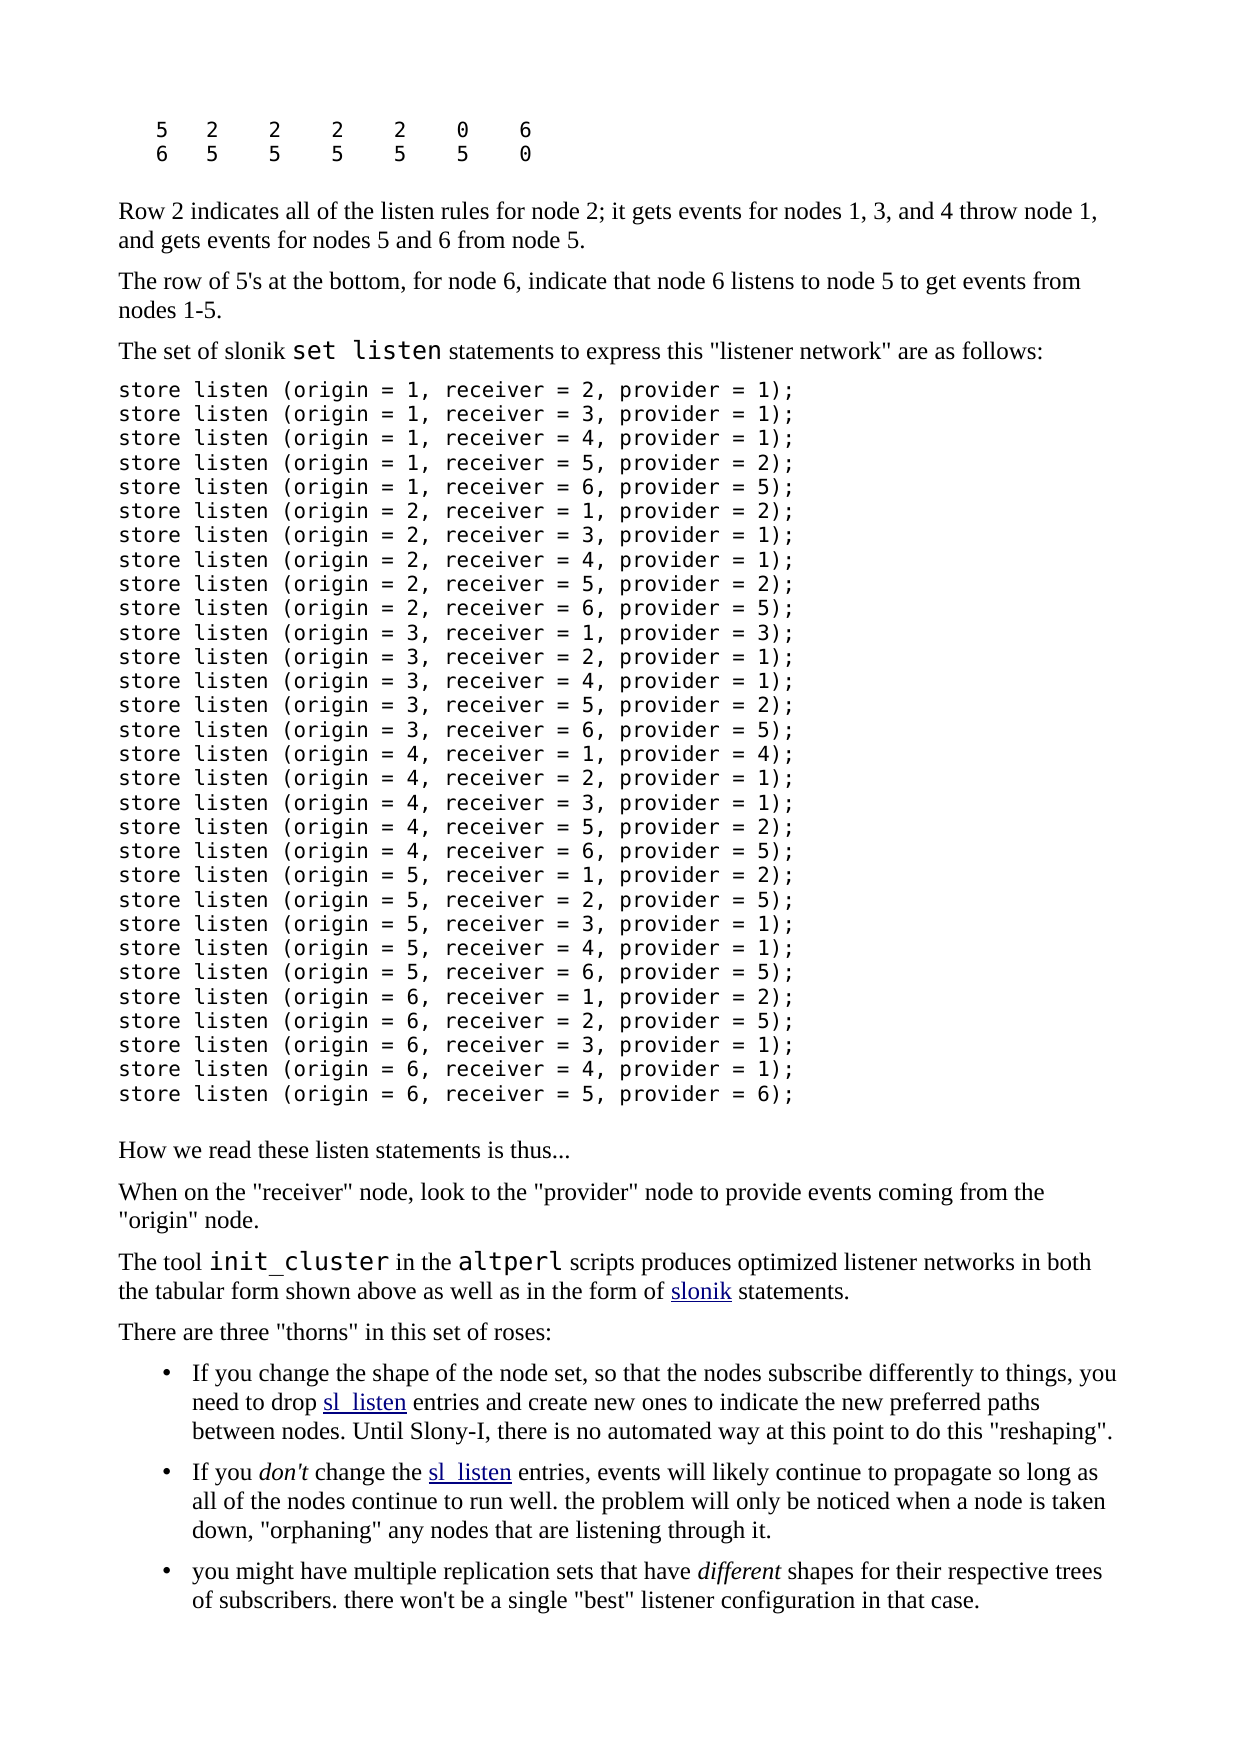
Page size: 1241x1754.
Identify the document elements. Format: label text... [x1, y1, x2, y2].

text store listen (origin = 5, receiver = 6, provider = 5); [118, 960, 1122, 985]
text store listen (origin = 3, receiver = 2, provider = 1); [118, 645, 1122, 669]
list If you don't change the sl_listen entries, events will likely continue to propagate so long as all of the nodes continue to run well. the problem will only be noticed when a node is taken down, "orphaning" any nodes that are listening through it. [162, 1457, 1122, 1543]
text 5 2 2 2 2 0 6 [118, 118, 1122, 142]
text 6 5 5 5 5 5 0 [118, 142, 1122, 167]
text store listen (origin = 4, receiver = 1, provider = 4); [118, 742, 1122, 766]
text store listen (origin = 6, receiver = 3, provider = 1); [118, 1033, 1122, 1057]
text store listen (origin = 5, receiver = 2, provider = 5); [118, 888, 1122, 912]
text store listen (origin = 1, receiver = 2, provider = 1); [118, 378, 1122, 402]
text store listen (origin = 6, receiver = 4, provider = 1); [118, 1057, 1122, 1082]
text store listen (origin = 1, receiver = 4, provider = 1); [118, 426, 1122, 451]
text store listen (origin = 3, receiver = 1, provider = 3); [118, 621, 1122, 645]
list you might have multiple replication sets that have different shapes for their respective trees of subscribers. there won't be a single "best" listener configuration in that case. [162, 1556, 1122, 1613]
text store listen (origin = 4, receiver = 2, provider = 1); [118, 766, 1122, 791]
text store listen (origin = 6, receiver = 2, provider = 5); [118, 1009, 1122, 1033]
text store listen (origin = 5, receiver = 3, provider = 1); [118, 912, 1122, 936]
text store listen (origin = 3, receiver = 4, provider = 1); [118, 669, 1122, 693]
text store listen (origin = 2, receiver = 3, provider = 1); [118, 523, 1122, 548]
text store listen (origin = 4, receiver = 6, provider = 5); [118, 839, 1122, 863]
text store listen (origin = 3, receiver = 5, provider = 2); [118, 693, 1122, 718]
text store listen (origin = 6, receiver = 1, provider = 2); [118, 985, 1122, 1009]
text store listen (origin = 3, receiver = 6, provider = 5); [118, 718, 1122, 742]
text store listen (origin = 1, receiver = 5, provider = 2); [118, 451, 1122, 475]
text store listen (origin = 2, receiver = 5, provider = 2); [118, 572, 1122, 596]
text store listen (origin = 5, receiver = 4, provider = 1); [118, 936, 1122, 960]
text Row 2 indicates all of the listen rules for node 2; it gets events for nodes 1, 3, and 4 throw node 1, and gets events for nodes 5 and 6 from node 5. [118, 196, 1122, 254]
text store listen (origin = 1, receiver = 3, provider = 1); [118, 402, 1122, 426]
text The set of slonik set listen statements to express this "listener network" are as follows: [118, 336, 1122, 365]
text There are three "thorns" in this set of roses: [118, 1317, 1122, 1346]
text store listen (origin = 6, receiver = 5, provider = 6); [118, 1082, 1122, 1106]
text When on the "receiver" node, look to the "provider" node to provide events coming from the "origin" node. [118, 1177, 1122, 1234]
text store listen (origin = 2, receiver = 6, provider = 5); [118, 596, 1122, 621]
text store listen (origin = 5, receiver = 1, provider = 2); [118, 863, 1122, 888]
list If you change the shape of the node set, so that the nodes subscribe differently to things, you need to drop sl_listen entries and create new ones to indicate the new preferred paths between nodes. Until Slony-I, there is no automated way at this point to do this "reshaping". [162, 1358, 1122, 1445]
text store listen (origin = 4, receiver = 3, provider = 1); [118, 791, 1122, 815]
text store listen (origin = 2, receiver = 4, provider = 1); [118, 548, 1122, 572]
text store listen (origin = 4, receiver = 5, provider = 2); [118, 815, 1122, 839]
text store listen (origin = 2, receiver = 1, provider = 2); [118, 499, 1122, 523]
text The row of 5's at the bottom, for node 6, indicate that node 6 listens to node 5 to get events from nodes 1-5. [118, 266, 1122, 324]
text How we read these listen statements is thus... [118, 1136, 1122, 1164]
text The tool init_cluster in the altperl scripts produces optimized listener networks in both the tabular form shown above as well as in the form of slonik statements. [118, 1247, 1122, 1305]
text store listen (origin = 1, receiver = 6, provider = 5); [118, 475, 1122, 499]
